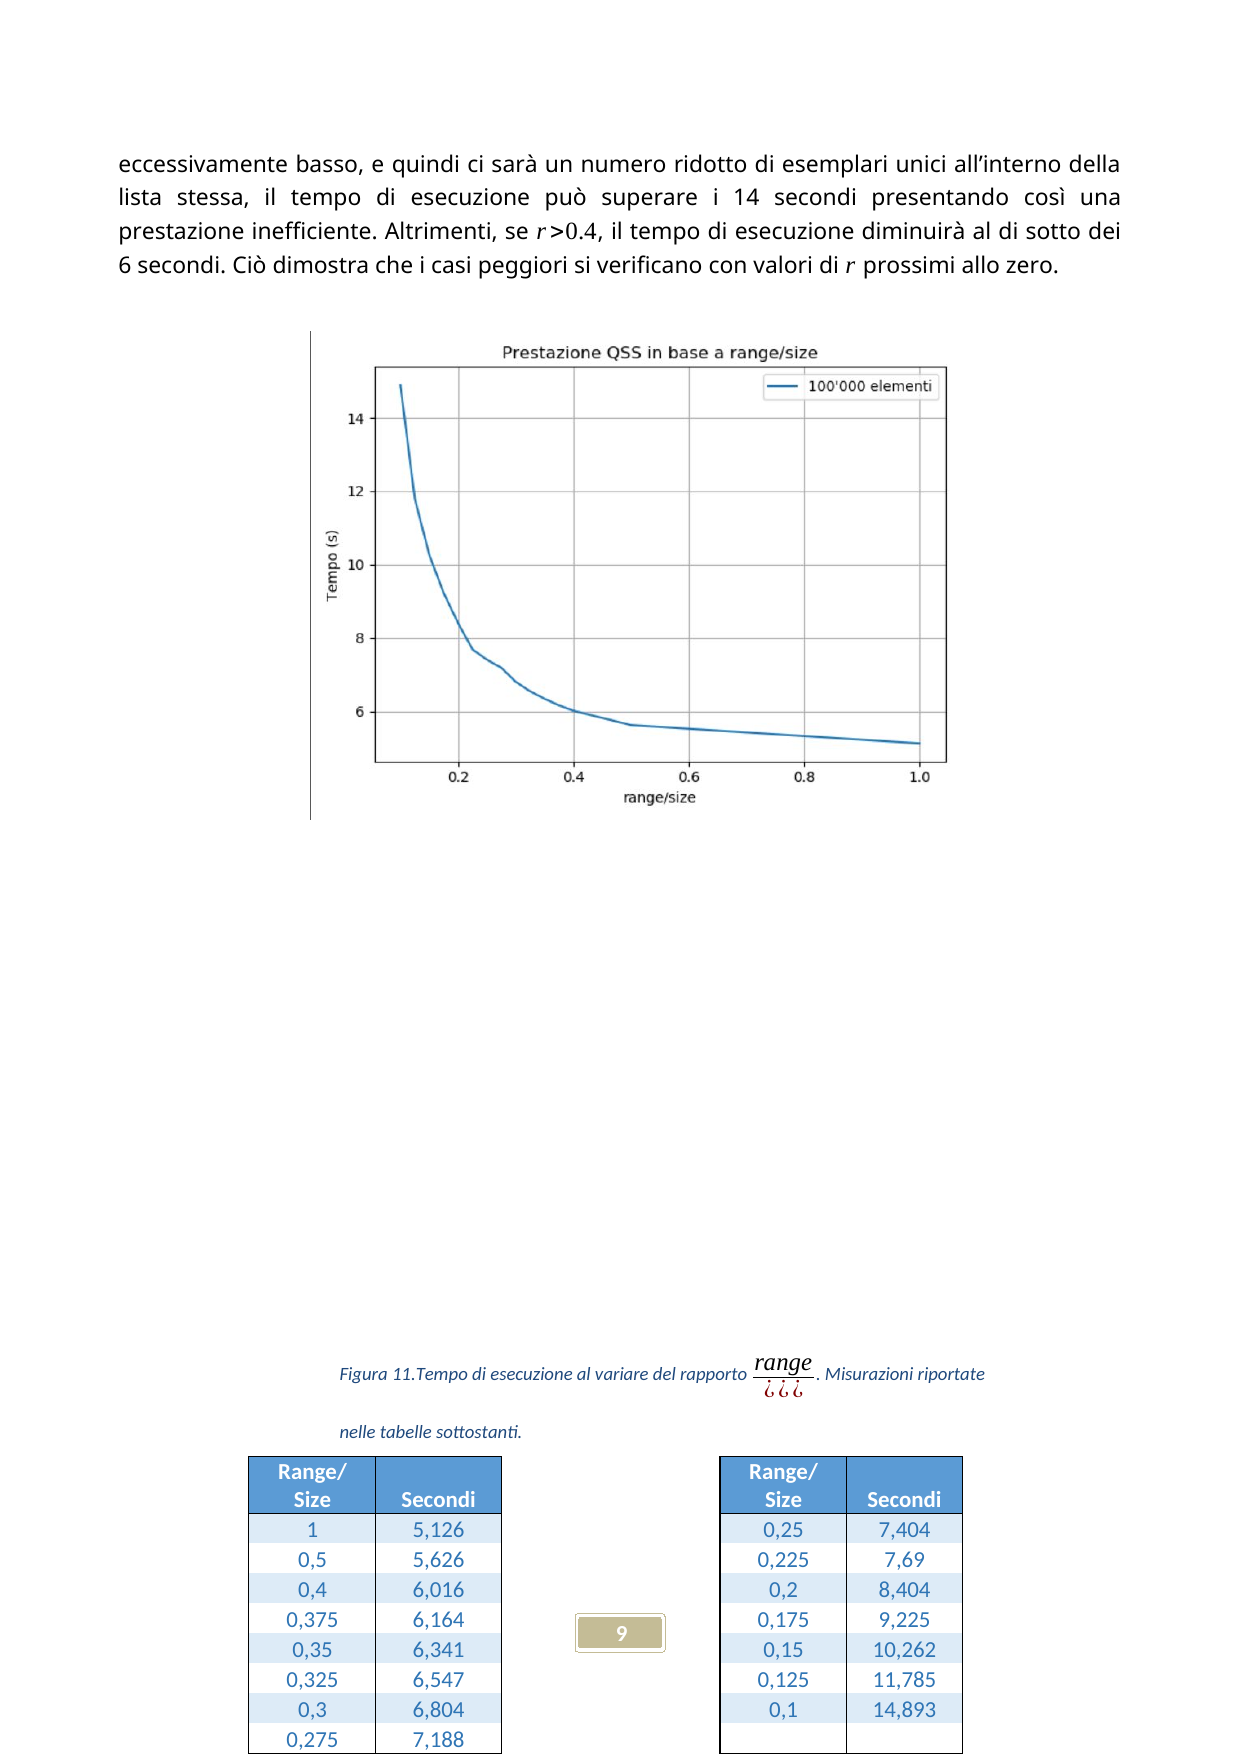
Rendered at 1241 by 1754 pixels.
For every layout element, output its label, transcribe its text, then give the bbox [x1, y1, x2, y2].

table_cell 0,225 [721, 1543, 846, 1573]
table_cell 0,35 [249, 1633, 375, 1663]
table_cell 0,275 [249, 1723, 375, 1753]
table_cell [502, 1513, 719, 1543]
table_cell 6,804 [376, 1693, 501, 1723]
table_cell 9,225 [847, 1603, 962, 1633]
table_cell 10,262 [847, 1633, 962, 1663]
table_cell 0,5 [249, 1543, 375, 1573]
table_cell [502, 1693, 719, 1723]
table_cell 0,325 [249, 1663, 375, 1693]
table_cell [502, 1633, 719, 1663]
table_cell 0,175 [721, 1603, 846, 1633]
table_cell 5,126 [376, 1514, 501, 1543]
table_cell 5,626 [376, 1543, 501, 1573]
table_header [502, 1456, 719, 1513]
table_cell [502, 1603, 719, 1633]
text nelle tabelle sottostanti. [339, 1420, 1122, 1443]
table_cell 1 [249, 1514, 375, 1543]
table_cell 6,341 [376, 1633, 501, 1663]
table_cell 7,404 [847, 1514, 962, 1543]
table_cell [963, 1603, 991, 1633]
table_cell 0,15 [721, 1633, 846, 1663]
table_header Range/Size [721, 1457, 846, 1513]
table_header [963, 1456, 991, 1513]
table_header Secondi [847, 1457, 962, 1513]
table_cell [963, 1693, 991, 1723]
table_cell [502, 1543, 719, 1573]
table_cell 0,4 [249, 1573, 375, 1603]
table_cell [963, 1513, 991, 1543]
table_cell [963, 1663, 991, 1693]
table_cell 6,016 [376, 1573, 501, 1603]
table_cell 8,404 [847, 1573, 962, 1603]
table_cell 0,3 [249, 1693, 375, 1723]
text Figura 11.Tempo di esecuzione al variare del rapporto . Misurazioni riportate [339, 1348, 1122, 1399]
table_cell 6,547 [376, 1663, 501, 1693]
text eccessivamente basso, e quindi ci sarà un numero ridotto di esemplari unici all’interno della lista stessa, il tempo di esecuzione può superare i 14 secondi presentando così una prestazione inefficiente. Altrimenti, se , il tempo di esecuzione diminuirà al di sotto dei 6 secondi. Ciò dimostra che i casi peggiori si verificano con valori di prossimi allo zero. [118, 148, 1122, 280]
table_cell 14,893 [847, 1693, 962, 1723]
table_cell 0,2 [721, 1573, 846, 1603]
table_cell 0,25 [721, 1514, 846, 1543]
table_cell [502, 1723, 719, 1753]
table_cell 7,188 [376, 1723, 501, 1753]
table_cell [502, 1663, 719, 1693]
table_cell [963, 1573, 991, 1603]
table_cell 6,164 [376, 1603, 501, 1633]
table_cell [963, 1543, 991, 1573]
table_cell [963, 1633, 991, 1663]
table_cell [847, 1723, 962, 1753]
table_cell 11,785 [847, 1663, 962, 1693]
table_cell 0,1 [721, 1693, 846, 1723]
table_cell 7,69 [847, 1543, 962, 1573]
table_cell [963, 1723, 991, 1753]
picture [310, 331, 961, 820]
table_header Secondi [376, 1457, 501, 1513]
table_cell 0,375 [249, 1603, 375, 1633]
table_header Range/Size [249, 1457, 375, 1513]
table_cell [502, 1573, 719, 1603]
table_cell [721, 1723, 846, 1753]
table_cell 0,125 [721, 1663, 846, 1693]
